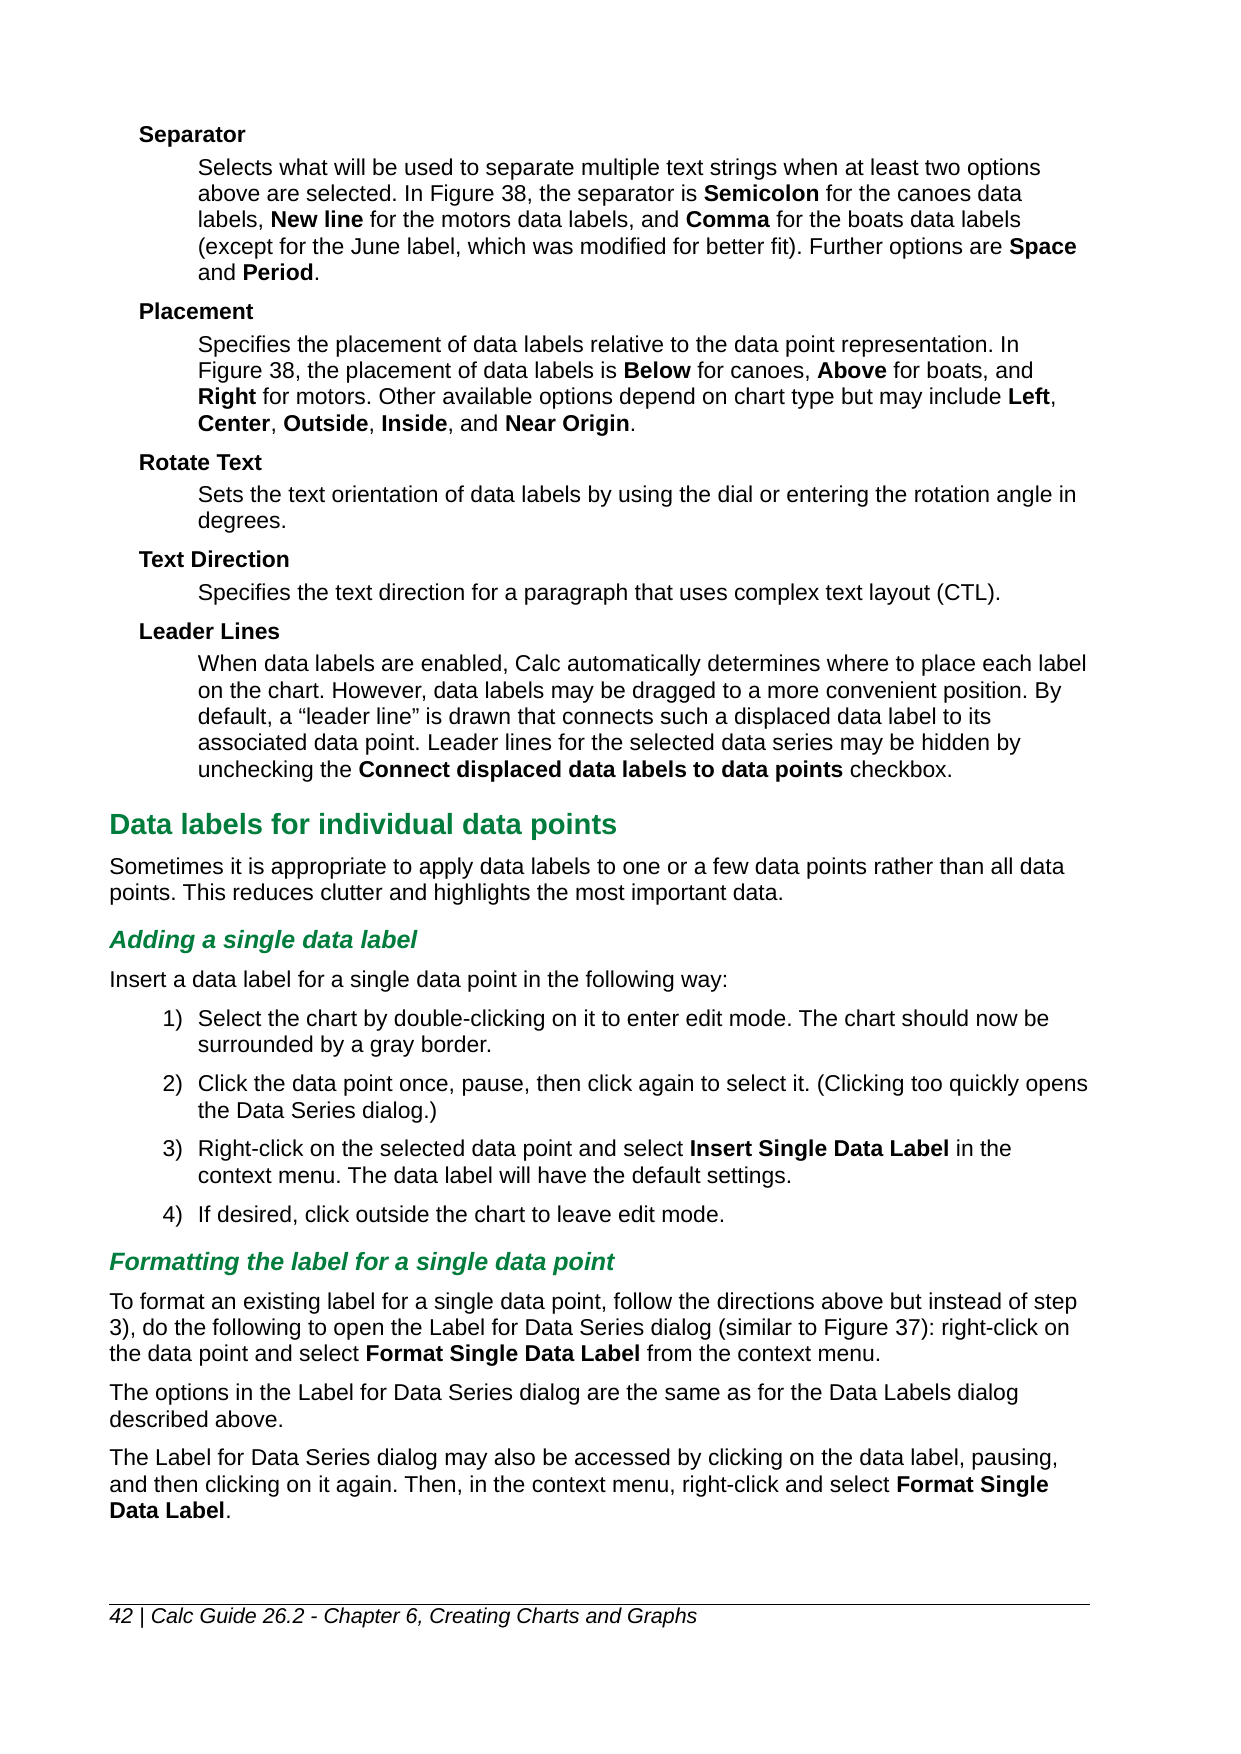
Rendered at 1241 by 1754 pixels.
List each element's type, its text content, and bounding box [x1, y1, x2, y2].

text Sets the text orientation of data labels by using the dial or entering the rotation angle in degrees. [198, 481, 1090, 534]
list Right-click on the selected data point and select Insert Single Data Label in the context menu. The data label will have the default settings. [183, 1135, 1090, 1188]
text Rotate Text [139, 448, 1090, 475]
text Placement [139, 298, 1090, 324]
text The Label for Data Series dialog may also be accessed by clicking on the data label, pausing, and then clicking on it again. Then, in the context menu, right-click and select Format Single Data Label. [109, 1444, 1090, 1523]
text Specifies the placement of data labels relative to the data point representation. In Figure 38, the placement of data labels is Below for canoes, Above for boats, and Right for motors. Other available options depend on chart type but may include Left, Center, Outside, Inside, and Near Origin. [198, 331, 1090, 436]
text Specifies the text direction for a paragraph that uses complex text layout (CTL). [198, 579, 1090, 605]
text Text Direction [139, 546, 1090, 573]
text Sometimes it is appropriate to apply data labels to one or a few data points rather than all data points. This reduces clutter and highlights the most important data. [109, 853, 1090, 906]
list If desired, click outside the chart to leave edit mode. [183, 1201, 1090, 1227]
list Click the data point once, pause, then click again to select it. (Clicking too quickly opens the Data Series dialog.) [183, 1070, 1090, 1123]
subtitle Adding a single data label [109, 925, 1090, 954]
subtitle Data labels for individual data points [109, 807, 1090, 840]
text Leader Lines [139, 618, 1090, 644]
list Insert a data label for a single data point in the following way: [109, 966, 1090, 992]
text When data labels are enabled, Calc automatically determines where to place each label on the chart. However, data labels may be dragged to a more convenient position. By default, a “leader line” is drawn that connects such a displaced data label to its associated data point. Leader lines for the selected data series may be hidden by unchecking the Connect displaced data labels to data points checkbox. [198, 650, 1090, 782]
text Selects what will be used to separate multiple text strings when at least two options above are selected. In Figure 38, the separator is Semicolon for the canoes data labels, New line for the motors data labels, and Comma for the boats data labels (except for the June label, which was modified for better fit). Further options are Space and Period. [198, 154, 1090, 285]
text The options in the Label for Data Series dialog are the same as for the Data Labels dialog described above. [109, 1379, 1090, 1432]
list Select the chart by double-clicking on it to enter edit mode. The chart should now be surrounded by a gray border. [183, 1005, 1090, 1058]
subtitle Formatting the label for a single data point [109, 1246, 1090, 1275]
text Separator [139, 121, 1090, 147]
text To format an existing label for a single data point, follow the directions above but instead of step 3), do the following to open the Label for Data Series dialog (similar to Figure 37): right-click on the data point and select Format Single Data Label from the context menu. [109, 1288, 1090, 1367]
